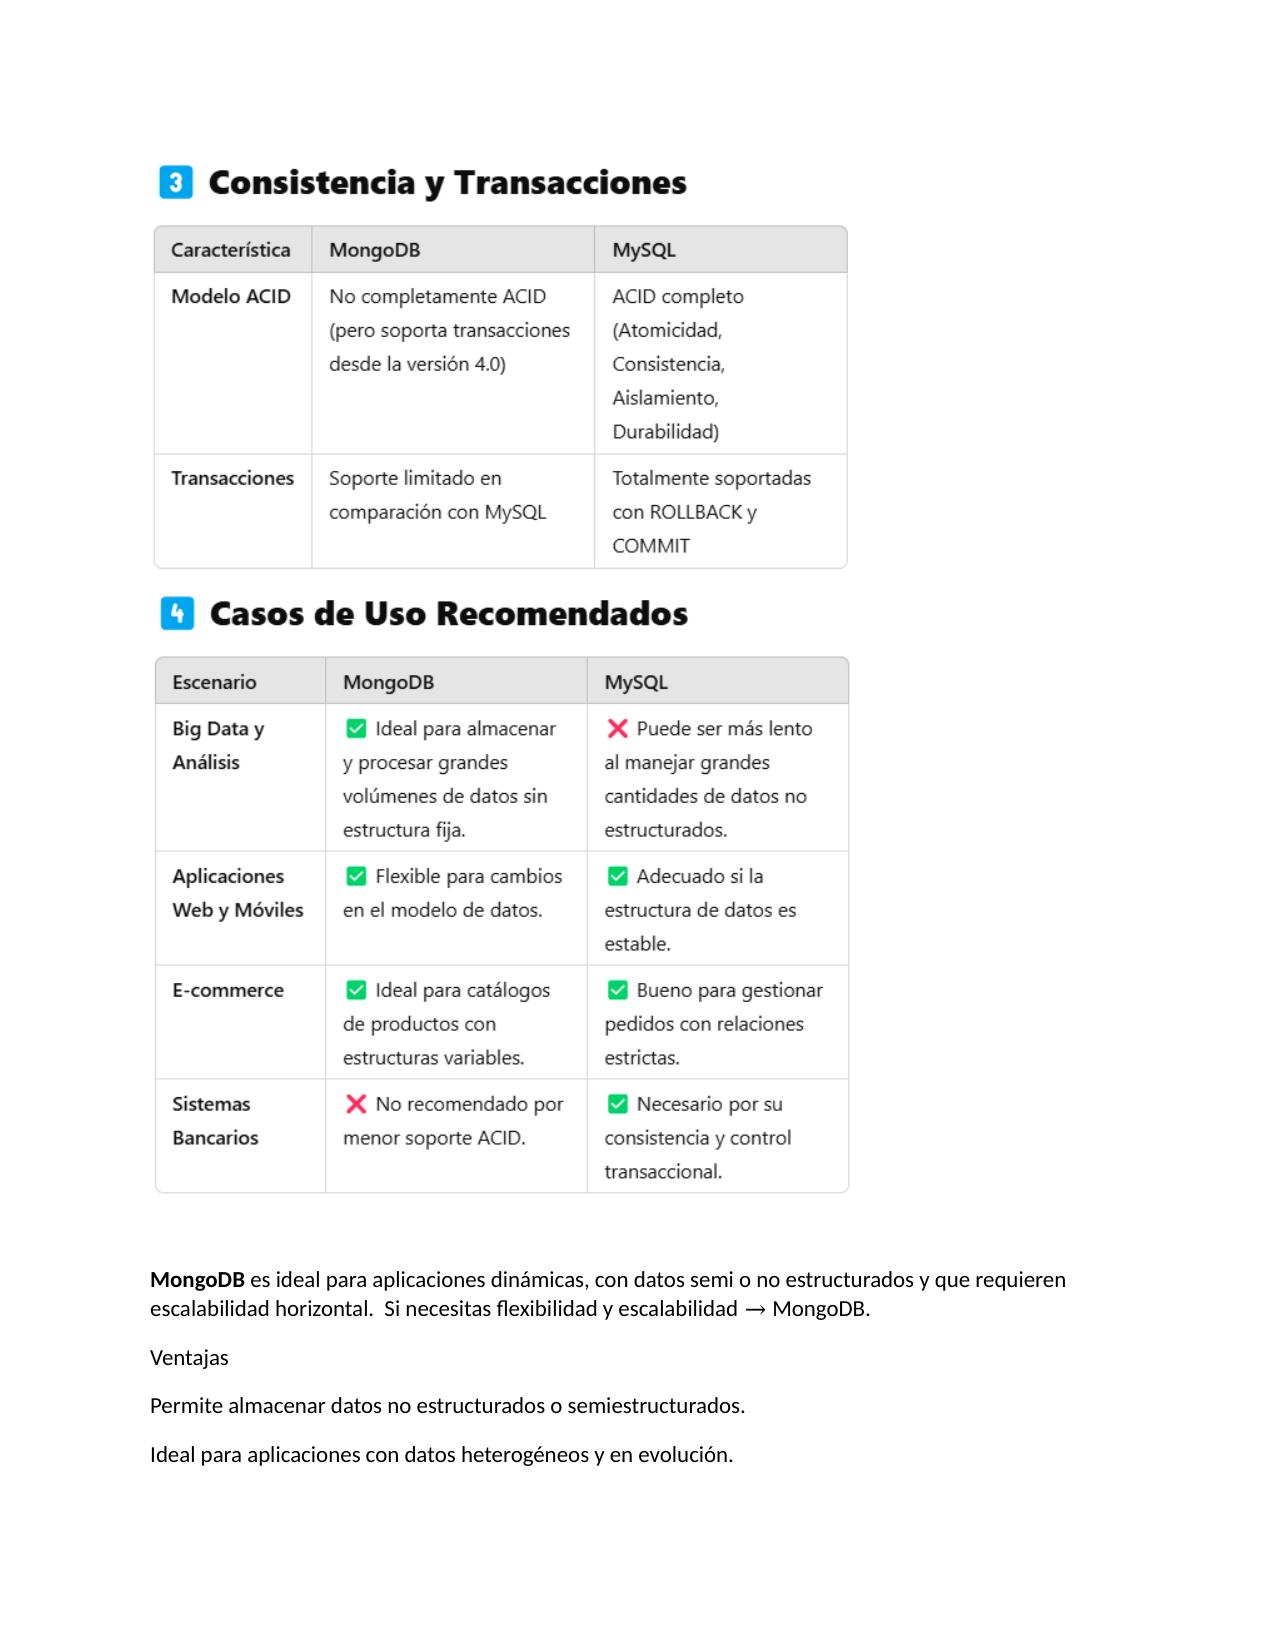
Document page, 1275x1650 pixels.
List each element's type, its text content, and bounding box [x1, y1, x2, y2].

text Permite almacenar datos no estructurados o semiestructurados. [150, 1392, 1125, 1420]
text MongoDB es ideal para aplicaciones dinámicas, con datos semi o no estructurados y que requieren escalabilidad horizontal. Si necesitas flexibilidad y escalabilidad → MongoDB. [150, 1266, 1125, 1322]
text Ideal para aplicaciones con datos heterogéneos y en evolución. [150, 1441, 1125, 1468]
text Ventajas [150, 1343, 1125, 1371]
